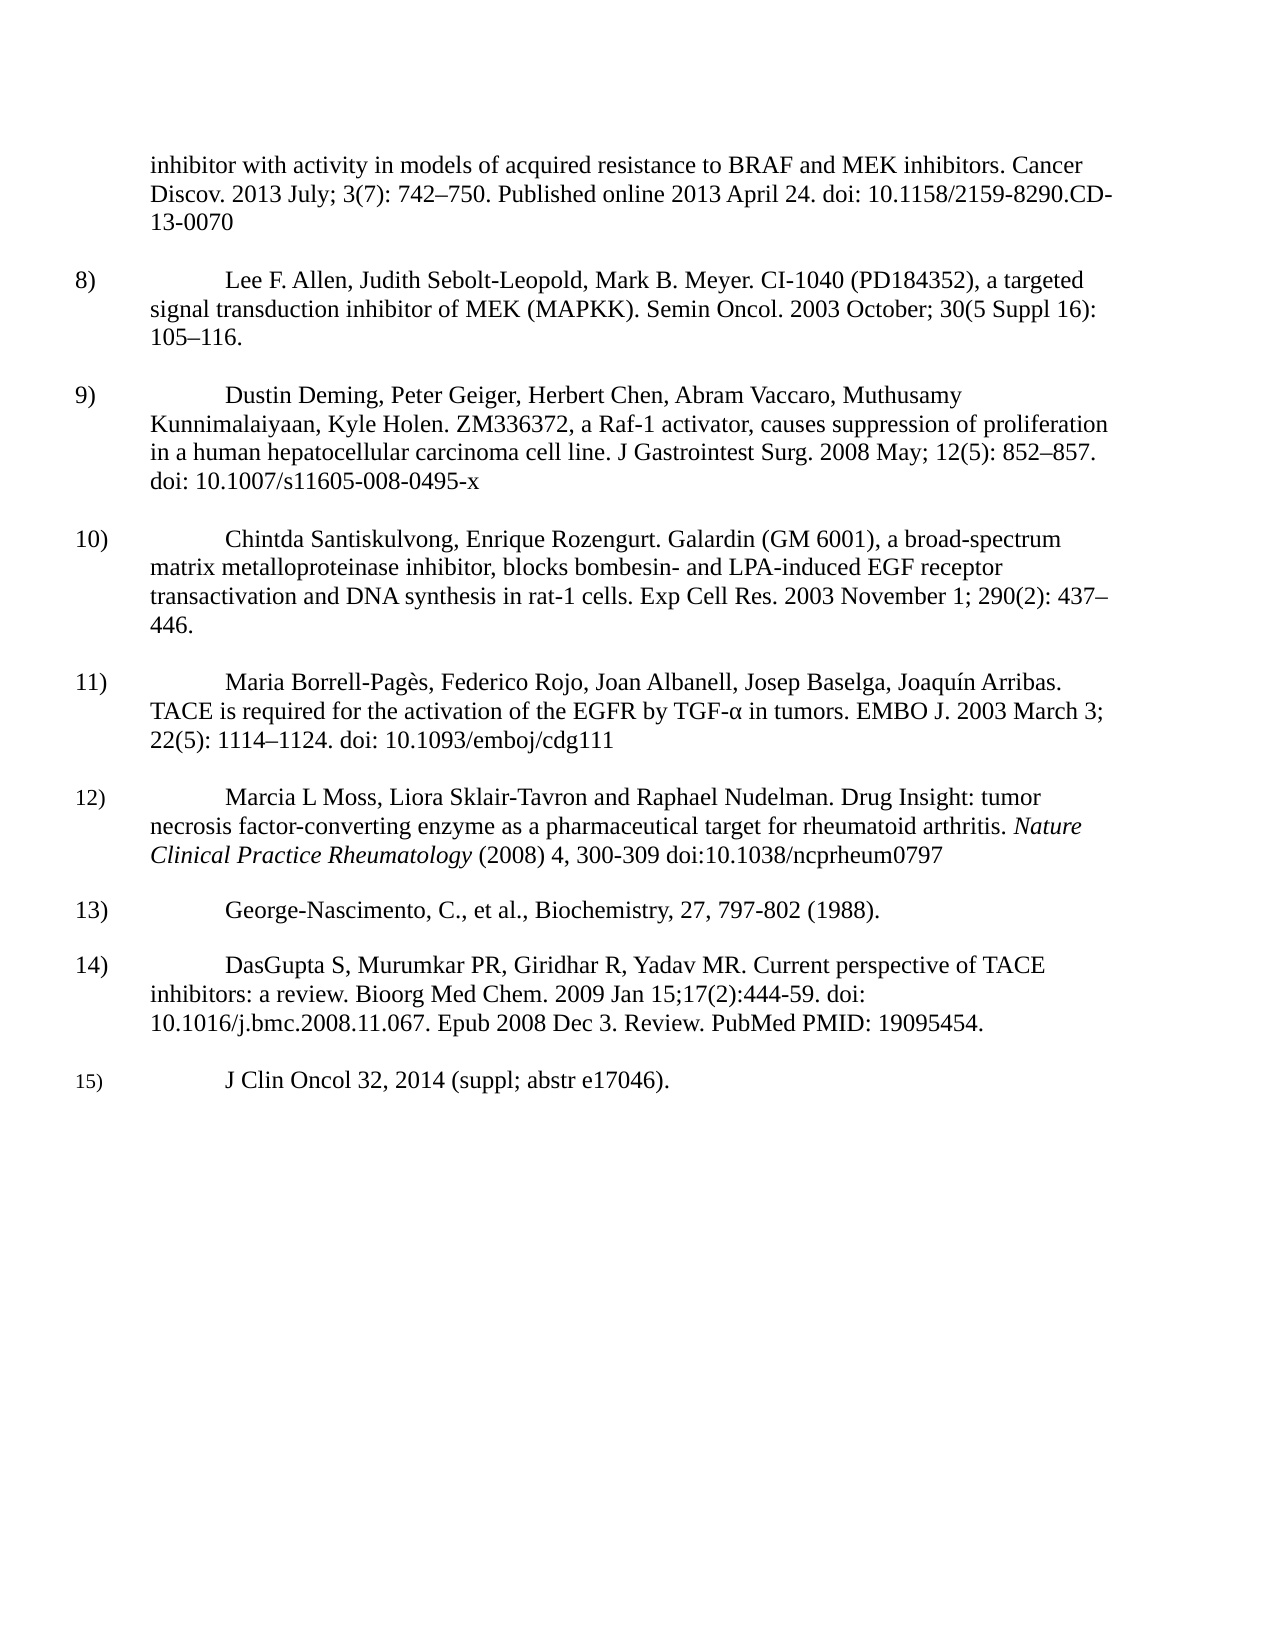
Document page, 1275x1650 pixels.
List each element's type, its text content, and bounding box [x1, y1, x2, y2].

list Chintda Santiskulvong, Enrique Rozengurt. Galardin (GM 6001), a broad-spectrum matrix metalloproteinase inhibitor, blocks bombesin- and LPA-induced EGF receptor transactivation and DNA synthesis in rat-1 cells. Exp Cell Res. 2003 November 1; 290(2): 437–446. [75, 524, 1125, 639]
list Maria Borrell-Pagès, Federico Rojo, Joan Albanell, Josep Baselga, Joaquín Arribas. TACE is required for the activation of the EGFR by TGF-α in tumors. EMBO J. 2003 March 3; 22(5): 1114–1124. doi: 10.1093/emboj/cdg111 [75, 667, 1125, 754]
list Lee F. Allen, Judith Sebolt-Leopold, Mark B. Meyer. CI-1040 (PD184352), a targeted signal transduction inhibitor of MEK (MAPKK). Semin Oncol. 2003 October; 30(5 Suppl 16): 105–116. [75, 265, 1125, 351]
list George-Nascimento, C., et al., Biochemistry, 27, 797-802 (1988). [75, 895, 1125, 924]
list DasGupta S, Murumkar PR, Giridhar R, Yadav MR. Current perspective of TACE inhibitors: a review. Bioorg Med Chem. 2009 Jan 15;17(2):444-59. doi: 10.1016/j.bmc.2008.11.067. Epub 2008 Dec 3. Review. PubMed PMID: 19095454. [75, 950, 1125, 1036]
list inhibitor with activity in models of acquired resistance to BRAF and MEK inhibitors. Cancer Discov. 2013 July; 3(7): 742–750. Published online 2013 April 24. doi: 10.1158/2159-8290.CD-13-0070 [75, 150, 1125, 236]
list Dustin Deming, Peter Geiger, Herbert Chen, Abram Vaccaro, Muthusamy Kunnimalaiyaan, Kyle Holen. ZM336372, a Raf-1 activator, causes suppression of proliferation in a human hepatocellular carcinoma cell line. J Gastrointest Surg. 2008 May; 12(5): 852–857. doi: 10.1007/s11605-008-0495-x [75, 380, 1125, 495]
list J Clin Oncol 32, 2014 (suppl; abstr e17046). [75, 1065, 1125, 1094]
list Marcia L Moss, Liora Sklair-Tavron and Raphael Nudelman. Drug Insight: tumor necrosis factor-converting enzyme as a pharmaceutical target for rheumatoid arthritis. Nature Clinical Practice Rheumatology (2008) 4, 300-309 doi:10.1038/ncprheum0797 [75, 782, 1125, 869]
